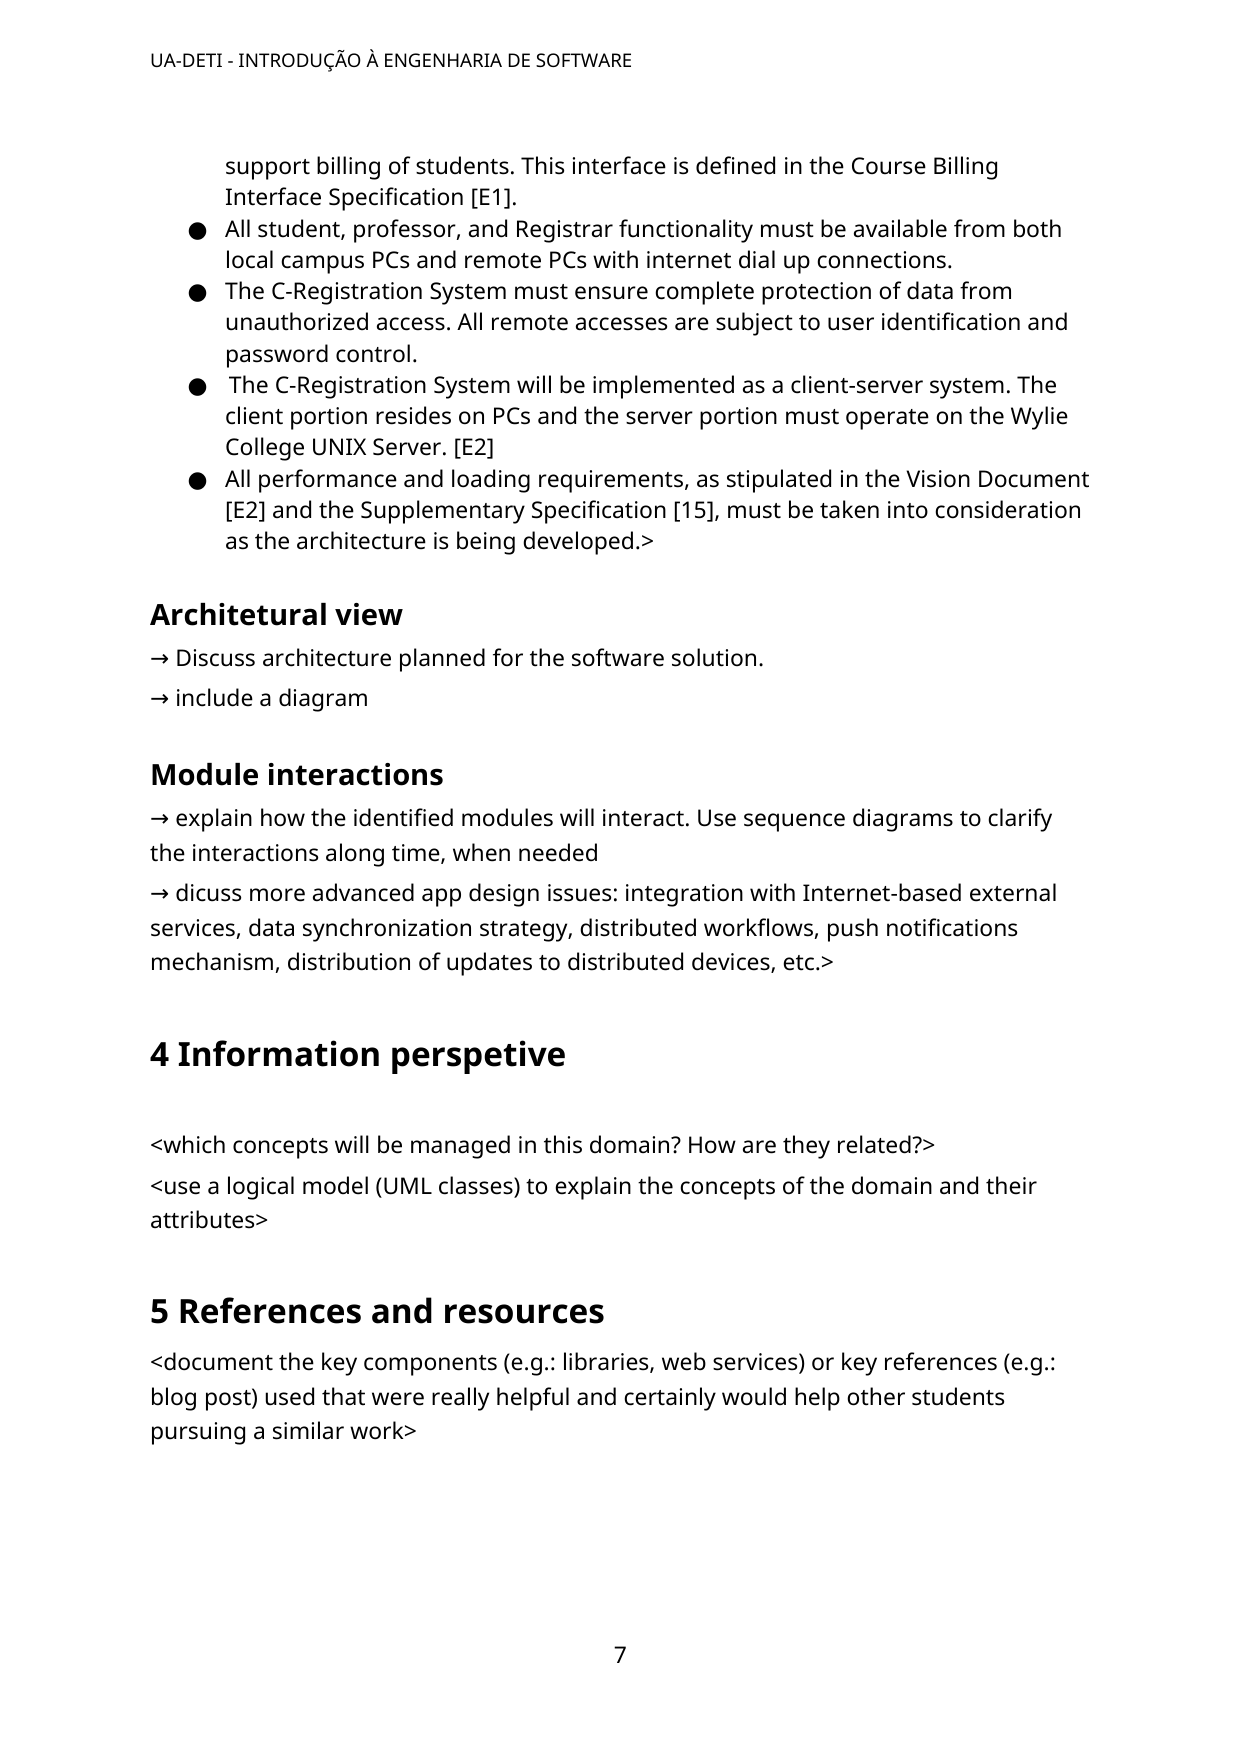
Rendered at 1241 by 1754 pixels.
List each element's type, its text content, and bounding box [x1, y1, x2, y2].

subtitle Architetural view [150, 594, 1090, 633]
subtitle 5 References and resources [150, 1288, 1090, 1334]
subtitle 4 Information perspetive [150, 1030, 1090, 1076]
text → explain how the identified modules will interact. Use sequence diagrams to clarify the interactions along time, when needed [150, 802, 1090, 868]
text <document the key components (e.g.: libraries, web services) or key references (e.g.: blog post) used that were really helpful and certainly would help other students pursuing a similar work> [150, 1346, 1090, 1446]
text <which concepts will be managed in this domain? How are they related?> [150, 1129, 1090, 1160]
list The C-Registration System will be implemented as a client-server system. The client portion resides on PCs and the server portion must operate on the Wylie College UNIX Server. [E2] [187, 369, 1090, 462]
list The C-Registration System must ensure complete protection of data from unauthorized access. All remote accesses are subject to user identification and password control. [187, 275, 1090, 369]
list All performance and loading requirements, as stipulated in the Vision Document [E2] and the Supplementary Specification [15], must be taken into consideration as the architecture is being developed.> [187, 462, 1090, 556]
text <use a logical model (UML classes) to explain the concepts of the domain and their attributes> [150, 1169, 1090, 1235]
subtitle Module interactions [150, 754, 1090, 794]
list support billing of students. This interface is defined in the Course Billing Interface Specification [E1]. [187, 150, 1090, 212]
list All student, professor, and Registrar functionality must be available from both local campus PCs and remote PCs with internet dial up connections. [187, 212, 1090, 275]
text → Discuss architecture planned for the software solution. [150, 642, 1090, 673]
text → dicuss more advanced app design issues: integration with Internet-based external services, data synchronization strategy, distributed workflows, push notifications mechanism, distribution of updates to distributed devices, etc.> [150, 877, 1090, 977]
text → include a diagram [150, 682, 1090, 714]
